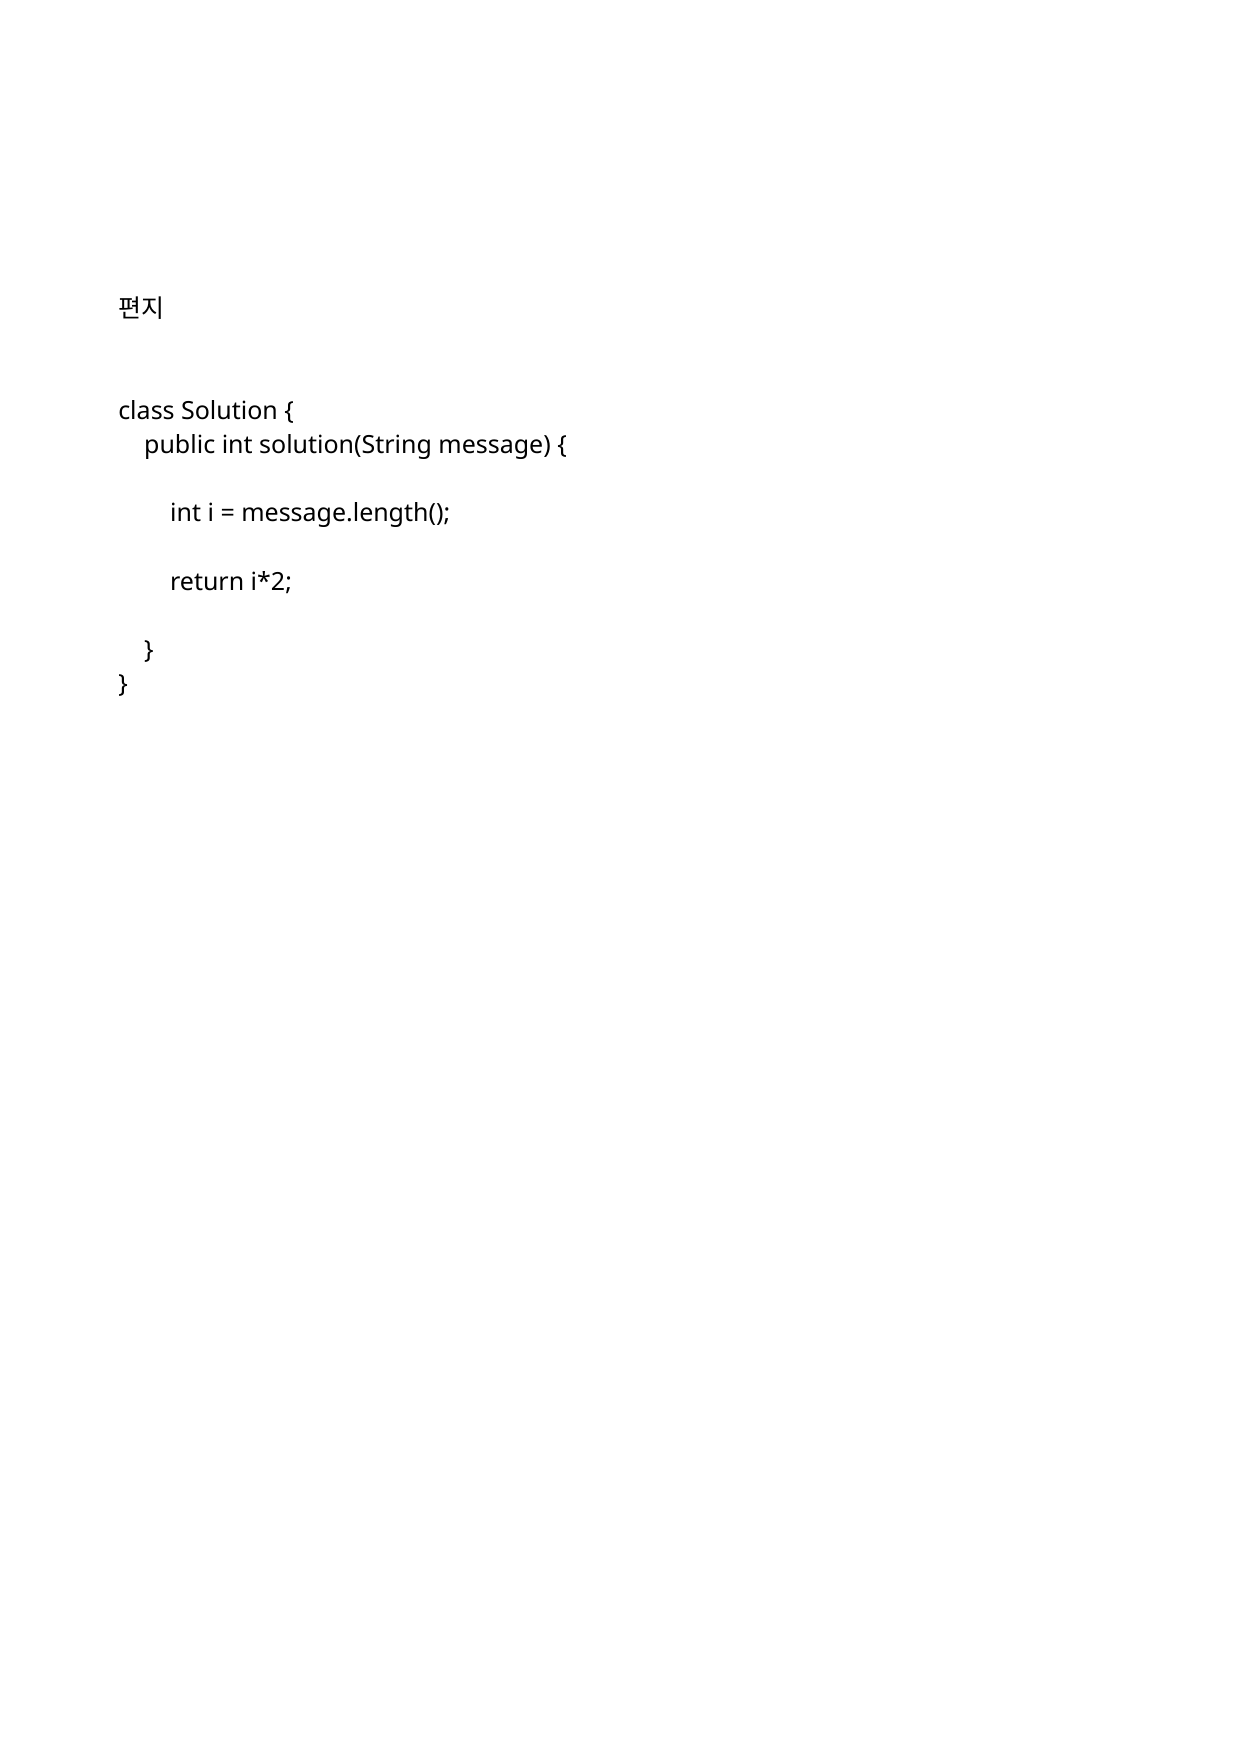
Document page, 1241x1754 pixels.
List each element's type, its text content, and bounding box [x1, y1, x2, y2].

text } [118, 631, 1122, 665]
text return i*2; [118, 563, 1122, 597]
text class Solution { [118, 393, 1122, 427]
text } [118, 665, 1122, 699]
text public int solution(String message) { [118, 427, 1122, 461]
text int i = message.length(); [118, 495, 1122, 529]
text 편지 [118, 288, 1122, 325]
